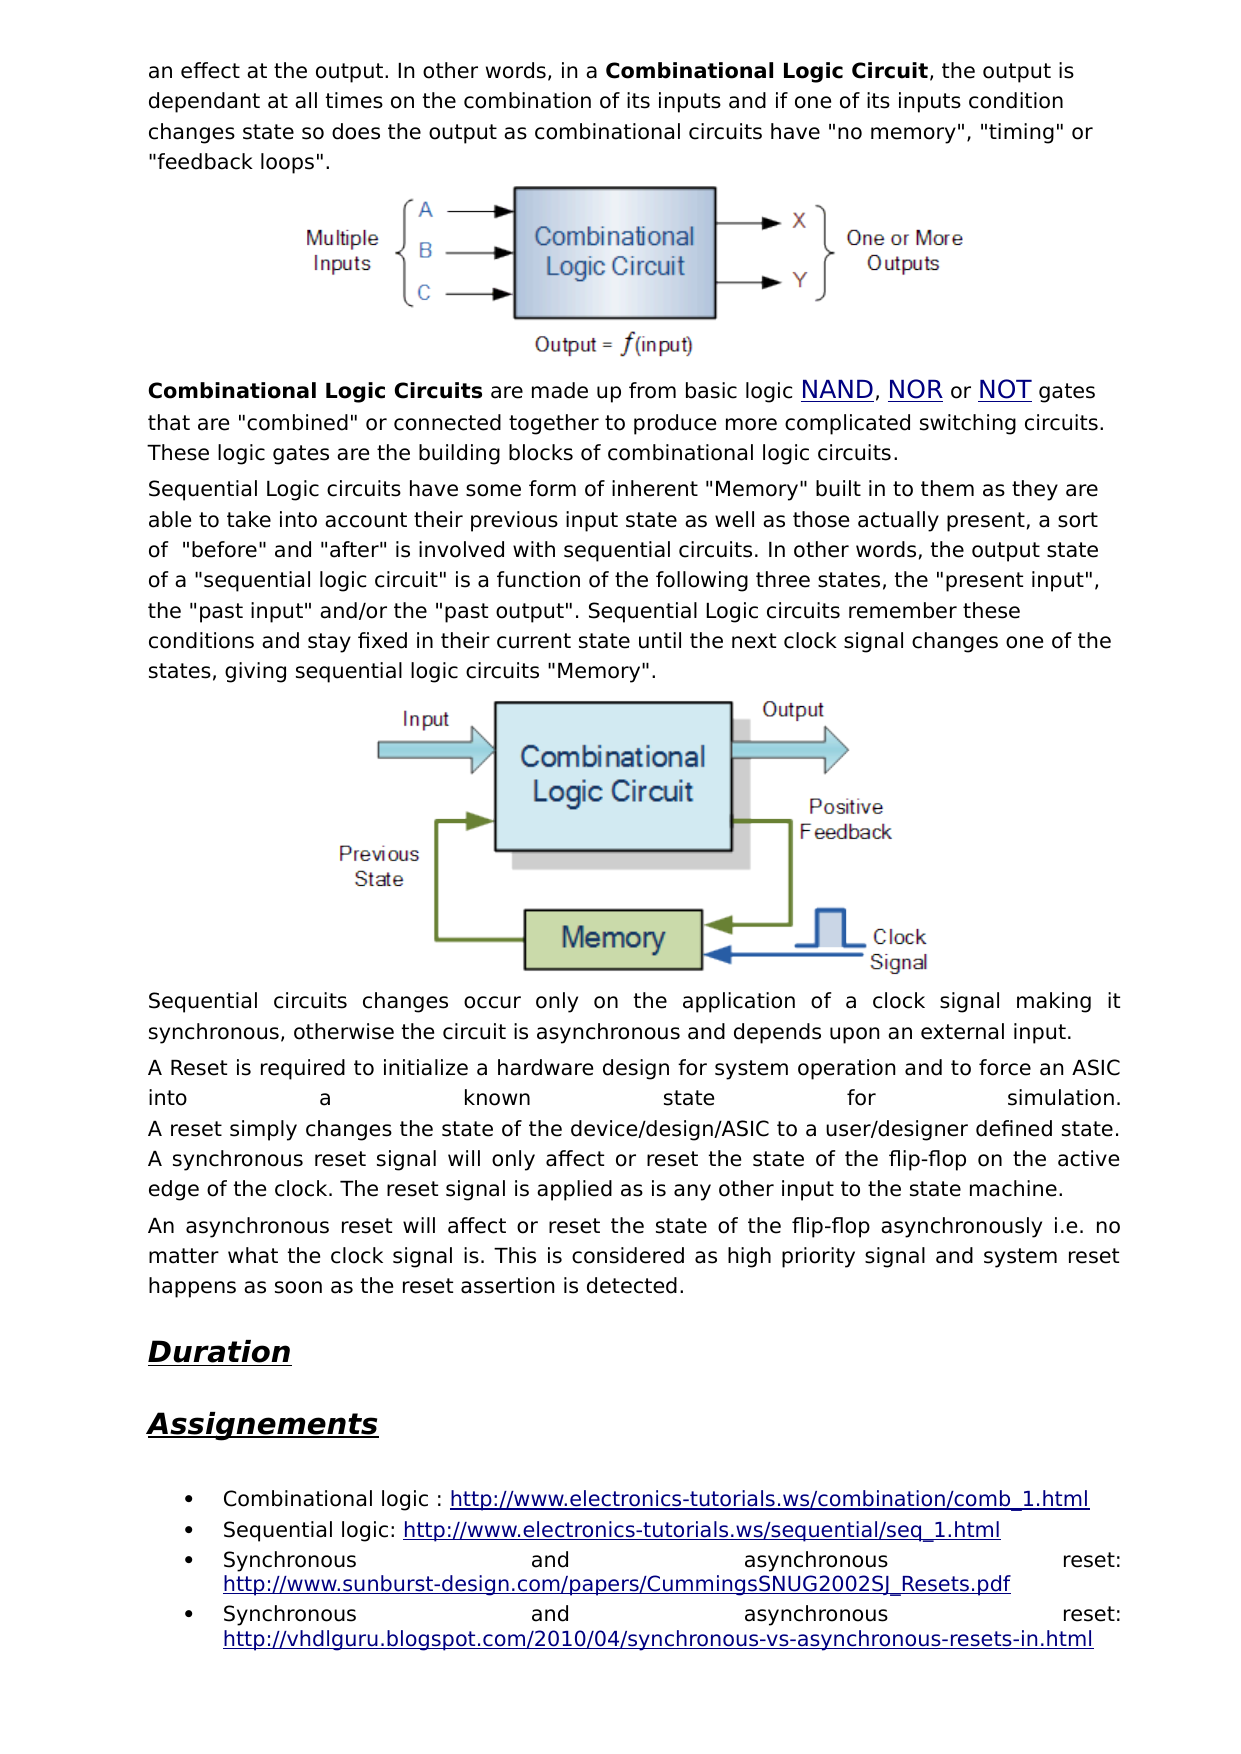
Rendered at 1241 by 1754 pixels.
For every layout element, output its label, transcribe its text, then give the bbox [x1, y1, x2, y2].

text Sequential Logic circuits have some form of inherent "Memory" built in to them as they are able to take into account their previous input state as well as those actually present, a sort of "before" and "after" is involved with sequential circuits. In other words, the output state of a "sequential logic circuit" is a function of the following three states, the "present input", the "past input" and/or the "past output". Sequential Logic circuits remember these conditions and stay fixed in their current state until the next clock signal changes one of the states, giving sequential logic circuits "Memory". [148, 477, 1122, 684]
text An asynchronous reset will affect or reset the state of the flip-flop asynchronously i.e. no matter what the clock signal is. This is considered as high priority signal and system reset happens as soon as the reset assertion is detected. [148, 1214, 1122, 1298]
list Combinational logic : http://www.electronics-tutorials.ws/combination/comb_1.html [185, 1487, 1122, 1512]
text Combinational Logic Circuits are made up from basic logic NAND, NOR or NOT gates that are "combined" or connected together to produce more complicated switching circuits. These logic gates are the building blocks of combinational logic circuits. [148, 376, 1122, 466]
text Sequential circuits changes occur only on the application of a clock signal making it synchronous, otherwise the circuit is asynchronous and depends upon an external input. [148, 989, 1122, 1044]
subtitle Duration [148, 1336, 1122, 1369]
list Sequential logic: http://www.electronics-tutorials.ws/sequential/seq_1.html [185, 1518, 1122, 1542]
text an effect at the output. In other words, in a Combinational Logic Circuit, the output is dependant at all times on the combination of its inputs and if one of its inputs condition changes state so does the output as combinational circuits have "no memory", "timing" or "feedback loops". [148, 59, 1122, 174]
picture [306, 186, 963, 363]
list Synchronous and asynchronous reset: http://vhdlguru.blogspot.com/2010/04/synchronous-vs-asynchronous-resets-in.html [185, 1602, 1122, 1651]
text A Reset is required to initialize a hardware design for system operation and to force an ASIC into a known state for simulation. A reset simply changes the state of the device/design/ASIC to a user/designer defined state. A synchronous reset signal will only affect or reset the state of the flip-flop on the active edge of the clock. The reset signal is applied as is any other input to the state machine. [148, 1056, 1122, 1202]
list Synchronous and asynchronous reset: http://www.sunburst-design.com/papers/CummingsSNUG2002SJ_Resets.pdf [185, 1548, 1122, 1596]
subtitle Assignements [148, 1407, 1122, 1475]
picture [339, 695, 931, 976]
